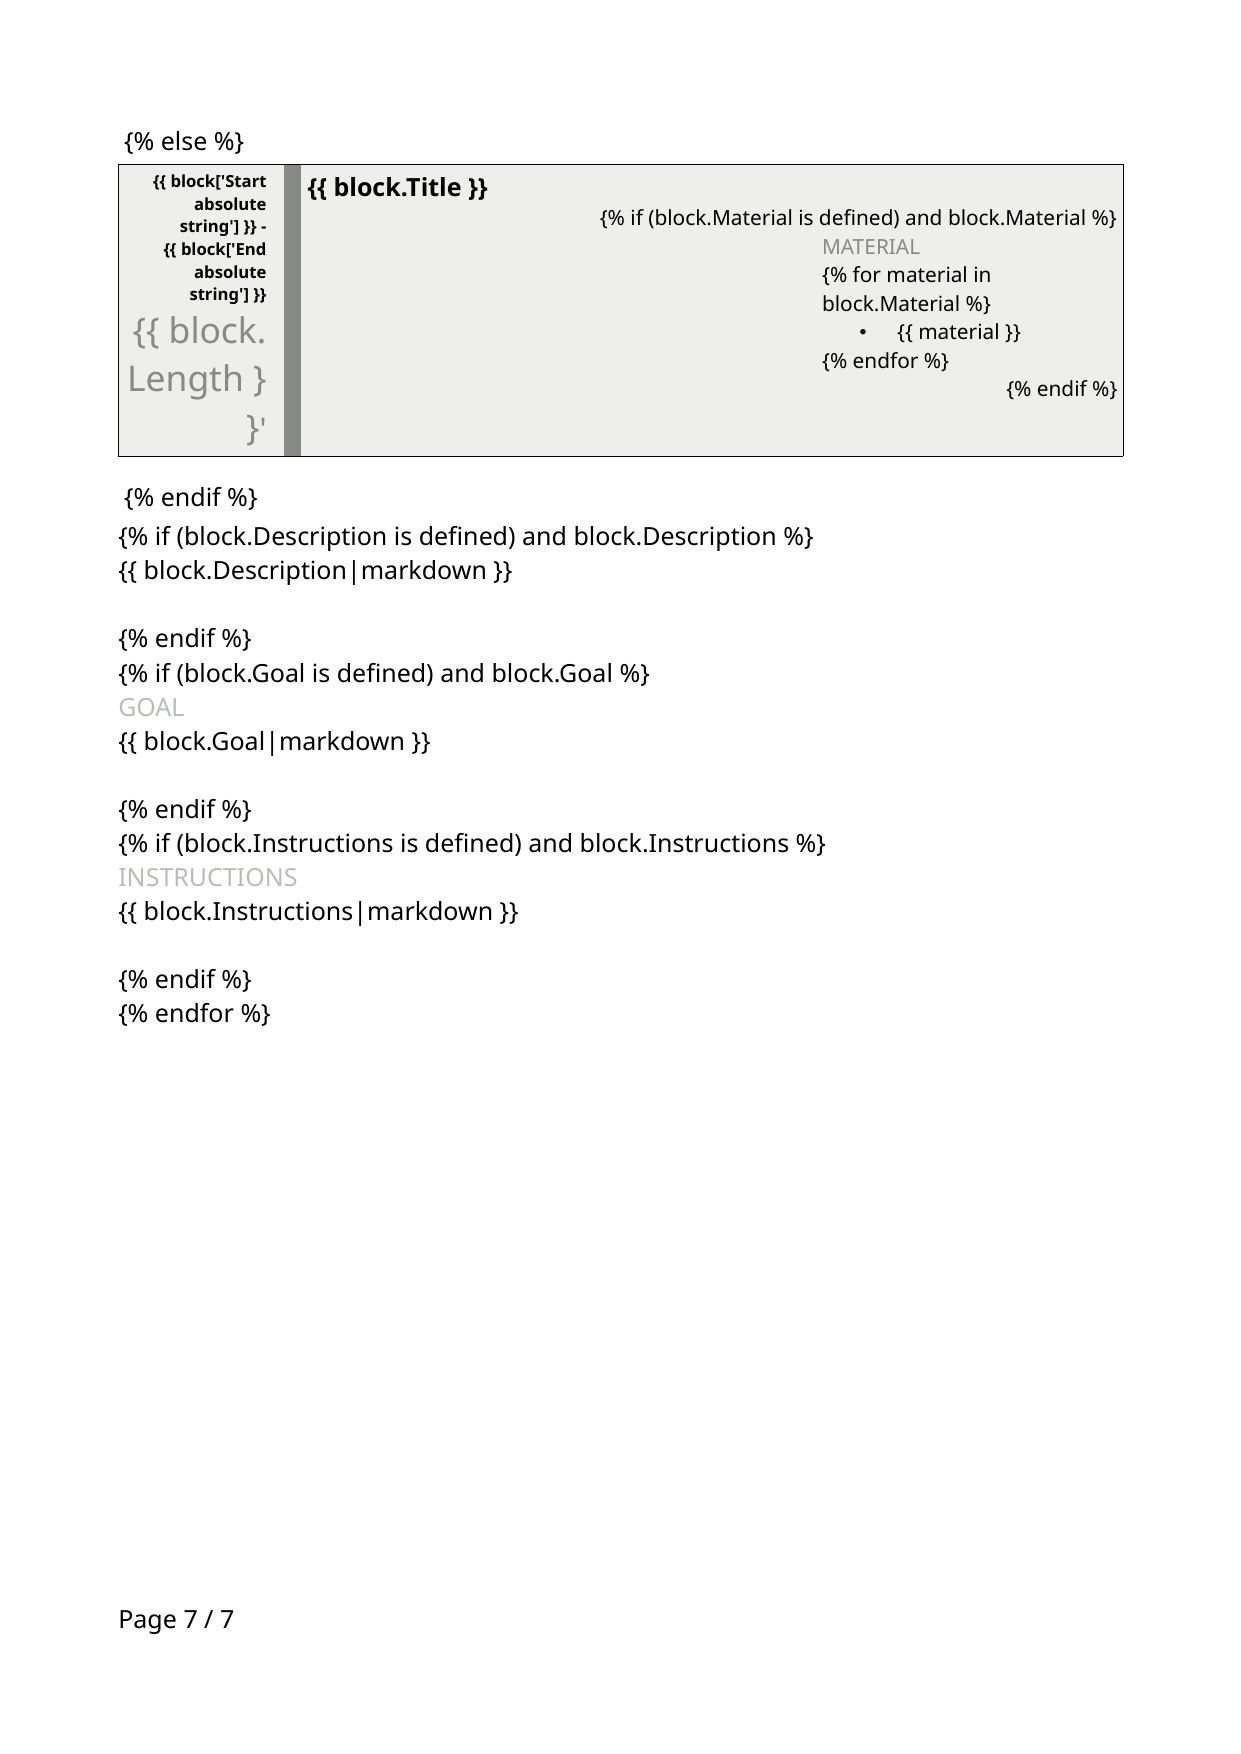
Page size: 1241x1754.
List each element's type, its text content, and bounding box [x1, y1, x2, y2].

table_cell {{ block['Start absolute string'] }} - {{ block['End absolute string'] }} {{ block.Length }}' [119, 165, 284, 456]
table_cell [284, 165, 301, 456]
text GOAL [118, 689, 1122, 723]
table_cell {% else %} [118, 118, 1123, 164]
text INSTRUCTIONS [118, 859, 1122, 894]
text {% endfor %} [118, 996, 1122, 1030]
table_cell {% endif %} [118, 474, 1123, 519]
text {% endif %} [118, 621, 1122, 655]
text {% if (block.Instructions is defined) and block.Instructions %} [118, 826, 1122, 859]
table_cell {{ block.Title }} {% if (block.Material is defined) and block.Material %} {% endif %} [301, 165, 1123, 456]
text {% endif %} [118, 962, 1122, 996]
text {% endif %} [118, 791, 1122, 826]
table_cell [118, 457, 1123, 473]
text {{ block.Goal|markdown }} [118, 723, 1122, 757]
text {% if (block.Description is defined) and block.Description %} [118, 519, 1122, 553]
text {% if (block.Goal is defined) and block.Goal %} [118, 655, 1122, 689]
text {{ block.Description|markdown }} [118, 553, 1122, 587]
text {{ block.Instructions|markdown }} [118, 894, 1122, 928]
